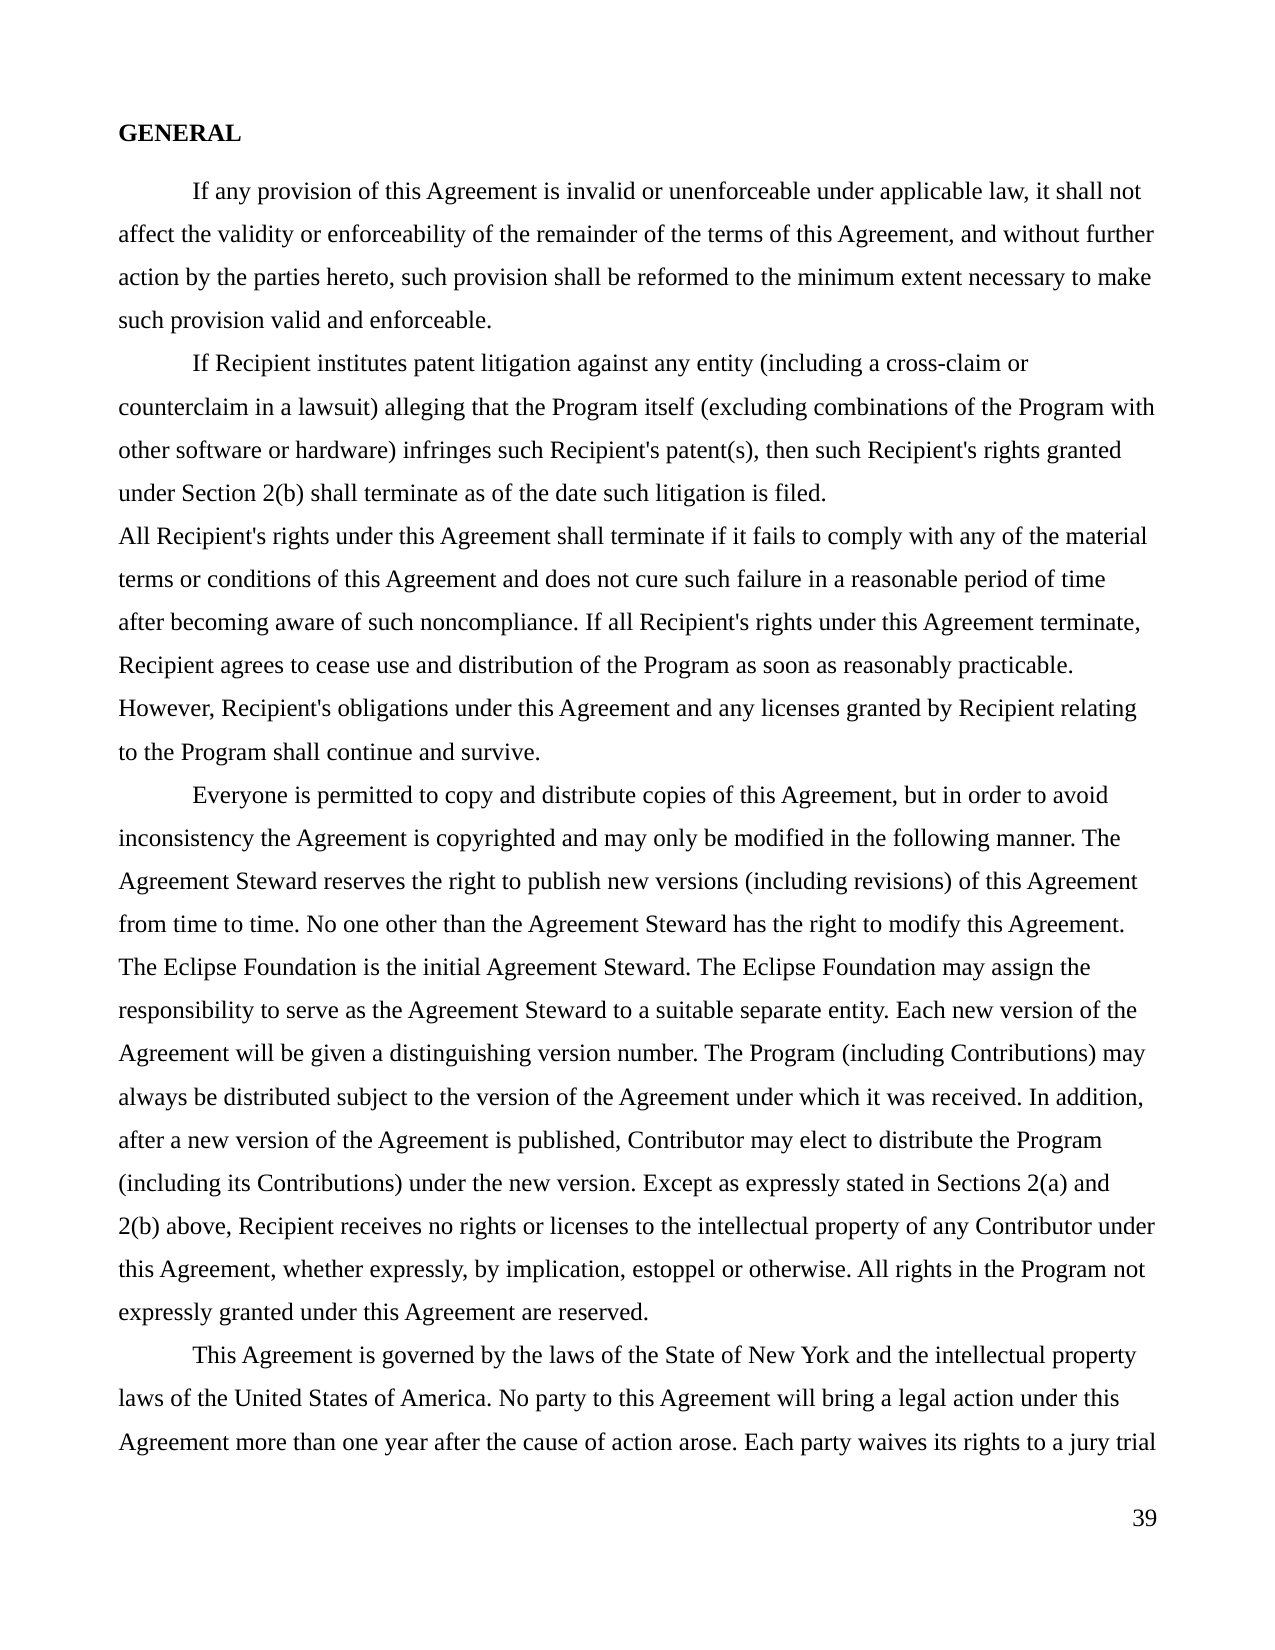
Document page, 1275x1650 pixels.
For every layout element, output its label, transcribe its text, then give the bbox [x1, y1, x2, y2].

text If any provision of this Agreement is invalid or unenforceable under applicable law, it shall not affect the validity or enforceability of the remainder of the terms of this Agreement, and without further action by the parties hereto, such provision shall be reformed to the minimum extent necessary to make such provision valid and enforceable. [118, 176, 1157, 334]
text GENERAL [118, 118, 1157, 147]
text All Recipient's rights under this Agreement shall terminate if it fails to comply with any of the material terms or conditions of this Agreement and does not cure such failure in a reasonable period of time after becoming aware of such noncompliance. If all Recipient's rights under this Agreement terminate, Recipient agrees to cease use and distribution of the Program as soon as reasonably practicable. However, Recipient's obligations under this Agreement and any licenses granted by Recipient relating to the Program shall continue and survive. [118, 521, 1157, 765]
text If Recipient institutes patent litigation against any entity (including a cross-claim or counterclaim in a lawsuit) alleging that the Program itself (excluding combinations of the Program with other software or hardware) infringes such Recipient's patent(s), then such Recipient's rights granted under Section 2(b) shall terminate as of the date such litigation is filed. [118, 348, 1157, 507]
text This Agreement is governed by the laws of the State of New York and the intellectual property laws of the United States of America. No party to this Agreement will bring a legal action under this Agreement more than one year after the cause of action arose. Each party waives its rights to a jury trial [118, 1340, 1157, 1455]
text Everyone is permitted to copy and distribute copies of this Agreement, but in order to avoid inconsistency the Agreement is copyrighted and may only be modified in the following manner. The Agreement Steward reserves the right to publish new versions (including revisions) of this Agreement from time to time. No one other than the Agreement Steward has the right to modify this Agreement. The Eclipse Foundation is the initial Agreement Steward. The Eclipse Foundation may assign the responsibility to serve as the Agreement Steward to a suitable separate entity. Each new version of the Agreement will be given a distinguishing version number. The Program (including Contributions) may always be distributed subject to the version of the Agreement under which it was received. In addition, after a new version of the Agreement is published, Contributor may elect to distribute the Program (including its Contributions) under the new version. Except as expressly stated in Sections 2(a) and 2(b) above, Recipient receives no rights or licenses to the intellectual property of any Contributor under this Agreement, whether expressly, by implication, estoppel or otherwise. All rights in the Program not expressly granted under this Agreement are reserved. [118, 780, 1157, 1326]
